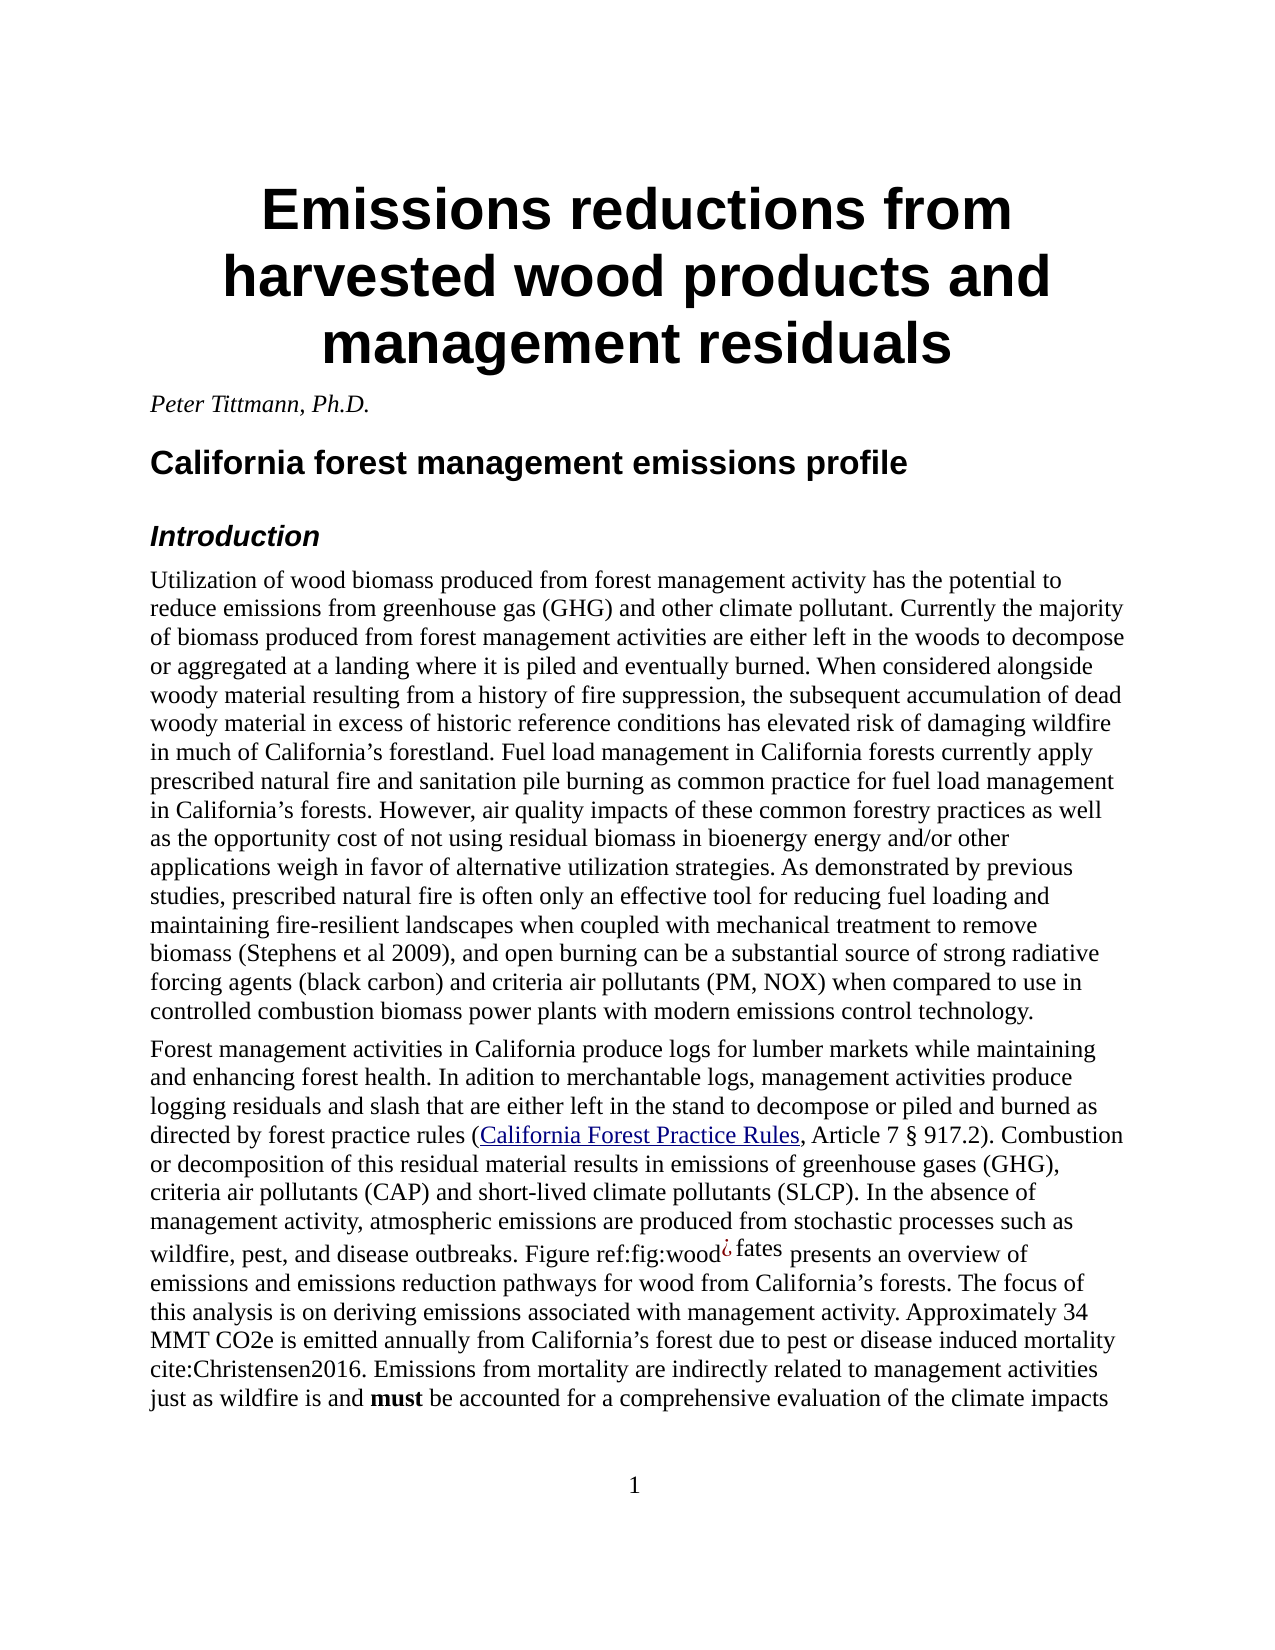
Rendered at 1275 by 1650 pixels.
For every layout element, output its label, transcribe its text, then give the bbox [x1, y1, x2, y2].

subtitle California forest management emissions profile [150, 442, 1125, 481]
text Peter Tittmann, Ph.D. [150, 389, 1125, 417]
title Emissions reductions from harvested wood products and management residuals [150, 175, 1125, 376]
text Utilization of wood biomass produced from forest management activity has the potential to reduce emissions from greenhouse gas (GHG) and other climate pollutant. Currently the majority of biomass produced from forest management activities are either left in the woods to decompose or aggregated at a landing where it is piled and eventually burned. When considered alongside woody material resulting from a history of fire suppression, the subsequent accumulation of dead woody material in excess of historic reference conditions has elevated risk of damaging wildfire in much of California’s forestland. Fuel load management in California forests currently apply prescribed natural fire and sanitation pile burning as common practice for fuel load management in California’s forests. However, air quality impacts of these common forestry practices as well as the opportunity cost of not using residual biomass in bioenergy energy and/or other applications weigh in favor of alternative utilization strategies. As demonstrated by previous studies, prescribed natural fire is often only an effective tool for reducing fuel loading and maintaining fire-resilient landscapes when coupled with mechanical treatment to remove biomass (Stephens et al 2009), and open burning can be a substantial source of strong radiative forcing agents (black carbon) and criteria air pollutants (PM, NOX) when compared to use in controlled combustion biomass power plants with modern emissions control technology. [150, 565, 1125, 1025]
subtitle Introduction [150, 519, 1125, 552]
text Forest management activities in California produce logs for lumber markets while maintaining and enhancing forest health. In adition to merchantable logs, management activities produce logging residuals and slash that are either left in the stand to decompose or piled and burned as directed by forest practice rules (California Forest Practice Rules, Article 7 § 917.2). Combustion or decomposition of this residual material results in emissions of greenhouse gases (GHG), criteria air pollutants (CAP) and short-lived climate pollutants (SLCP). In the absence of management activity, atmospheric emissions are produced from stochastic processes such as wildfire, pest, and disease outbreaks. Figure ref:fig:wood presents an overview of emissions and emissions reduction pathways for wood from California’s forests. The focus of this analysis is on deriving emissions associated with management activity. Approximately 34 MMT CO2e is emitted annually from California’s forest due to pest or disease induced mortality cite:Christensen2016. Emissions from mortality are indirectly related to management activities just as wildfire is and must be accounted for a comprehensive evaluation of the climate impacts [150, 1034, 1125, 1412]
